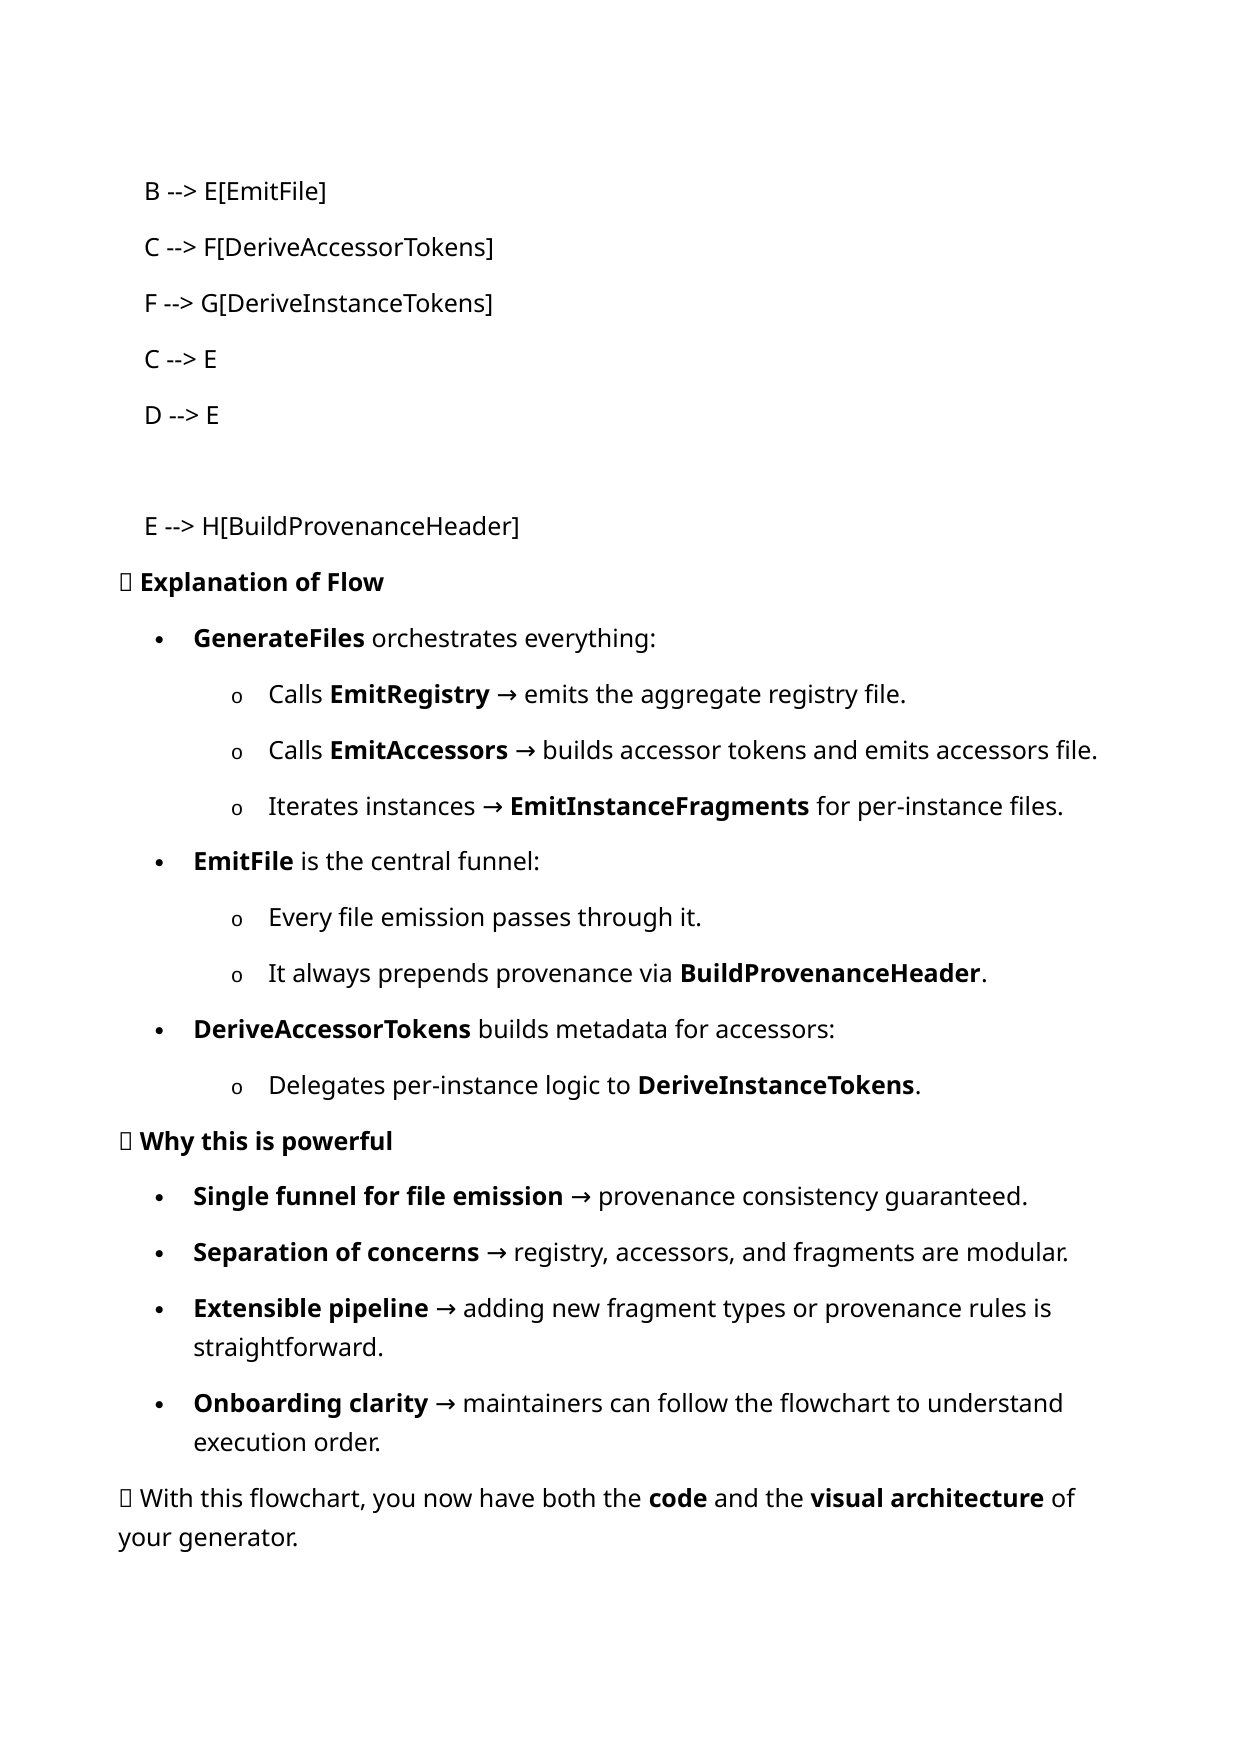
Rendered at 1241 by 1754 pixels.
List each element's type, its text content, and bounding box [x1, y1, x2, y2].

list Extensible pipeline → adding new fragment types or provenance rules is straightforward. [156, 1291, 1122, 1364]
text B --> E[EmitFile] [118, 174, 1122, 208]
list Every file emission passes through it. [231, 900, 1122, 934]
text C --> E [118, 341, 1122, 376]
list EmitFile is the central funnel: [156, 844, 1122, 878]
text ✅ With this flowchart, you now have both the code and the visual architecture of your generator. [118, 1481, 1122, 1554]
text E --> H[BuildProvenanceHeader] [118, 509, 1122, 543]
list Calls EmitRegistry → emits the aggregate registry file. [231, 676, 1122, 711]
list Onboarding clarity → maintainers can follow the flowchart to understand execution order. [156, 1386, 1122, 1459]
text C --> F[DeriveAccessorTokens] [118, 230, 1122, 264]
text 🔹 Why this is powerful [118, 1123, 1122, 1157]
text 🔹 Explanation of Flow [118, 565, 1122, 599]
list Separation of concerns → registry, accessors, and fragments are modular. [156, 1235, 1122, 1269]
list Calls EmitAccessors → builds accessor tokens and emits accessors file. [231, 732, 1122, 766]
list Delegates per‑instance logic to DeriveInstanceTokens. [231, 1067, 1122, 1101]
list Single funnel for file emission → provenance consistency guaranteed. [156, 1179, 1122, 1213]
text D --> E [118, 397, 1122, 431]
list DeriveAccessorTokens builds metadata for accessors: [156, 1011, 1122, 1046]
list GenerateFiles orchestrates everything: [156, 621, 1122, 655]
text F --> G[DeriveInstanceTokens] [118, 286, 1122, 320]
list It always prepends provenance via BuildProvenanceHeader. [231, 956, 1122, 990]
list Iterates instances → EmitInstanceFragments for per‑instance files. [231, 788, 1122, 822]
